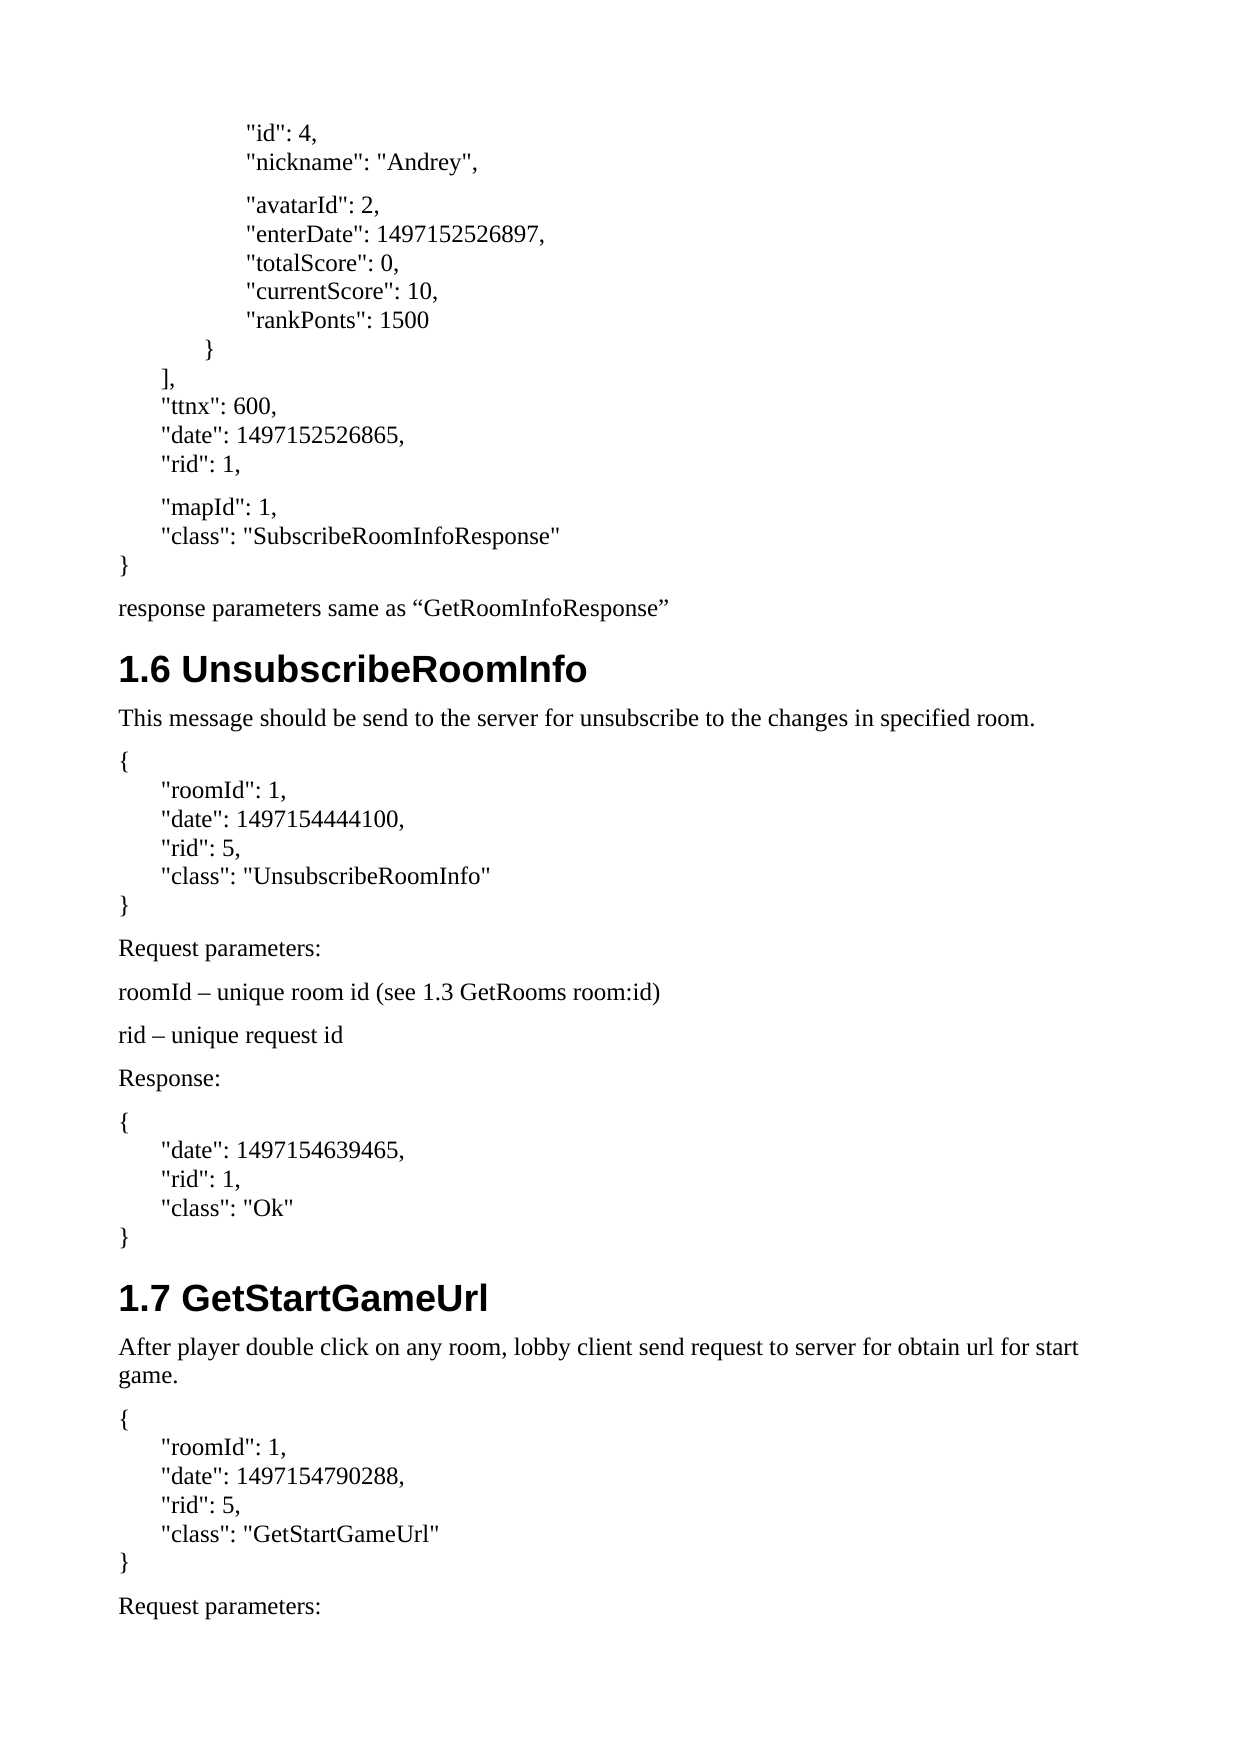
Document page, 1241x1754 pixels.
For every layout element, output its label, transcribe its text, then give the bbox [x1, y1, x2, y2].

text { "roomId": 1, "date": 1497154790288, "rid": 5, "class": "GetStartGameUrl" } [118, 1404, 1122, 1576]
text response parameters same as “GetRoomInfoResponse” [118, 593, 1122, 622]
text Request parameters: [118, 933, 1122, 962]
text "mapId": 1, "class": "SubscribeRoomInfoResponse" } [118, 492, 1122, 578]
text "id": 4, "nickname": "Andrey", [118, 118, 1122, 176]
text Response: [118, 1063, 1122, 1092]
text roomId – unique room id (see 1.3 GetRooms room:id) [118, 977, 1122, 1006]
text rid – unique request id [118, 1020, 1122, 1049]
text "avatarId": 2, "enterDate": 1497152526897, "totalScore": 0, "currentScore": 10, "rankPonts": 1500 } ], "ttnx": 600, "date": 1497152526865, "rid": 1, [118, 190, 1122, 478]
subtitle 1.7 GetStartGameUrl [118, 1276, 1122, 1319]
text After player double click on any room, lobby client send request to server for obtain url for start game. [118, 1332, 1122, 1389]
text { "date": 1497154639465, "rid": 1, "class": "Ok" } [118, 1107, 1122, 1251]
text Request parameters: [118, 1591, 1122, 1619]
text This message should be send to the server for unsubscribe to the changes in specified room. [118, 703, 1122, 732]
text { "roomId": 1, "date": 1497154444100, "rid": 5, "class": "UnsubscribeRoomInfo" } [118, 746, 1122, 919]
subtitle 1.6 UnsubscribeRoomInfo [118, 647, 1122, 691]
